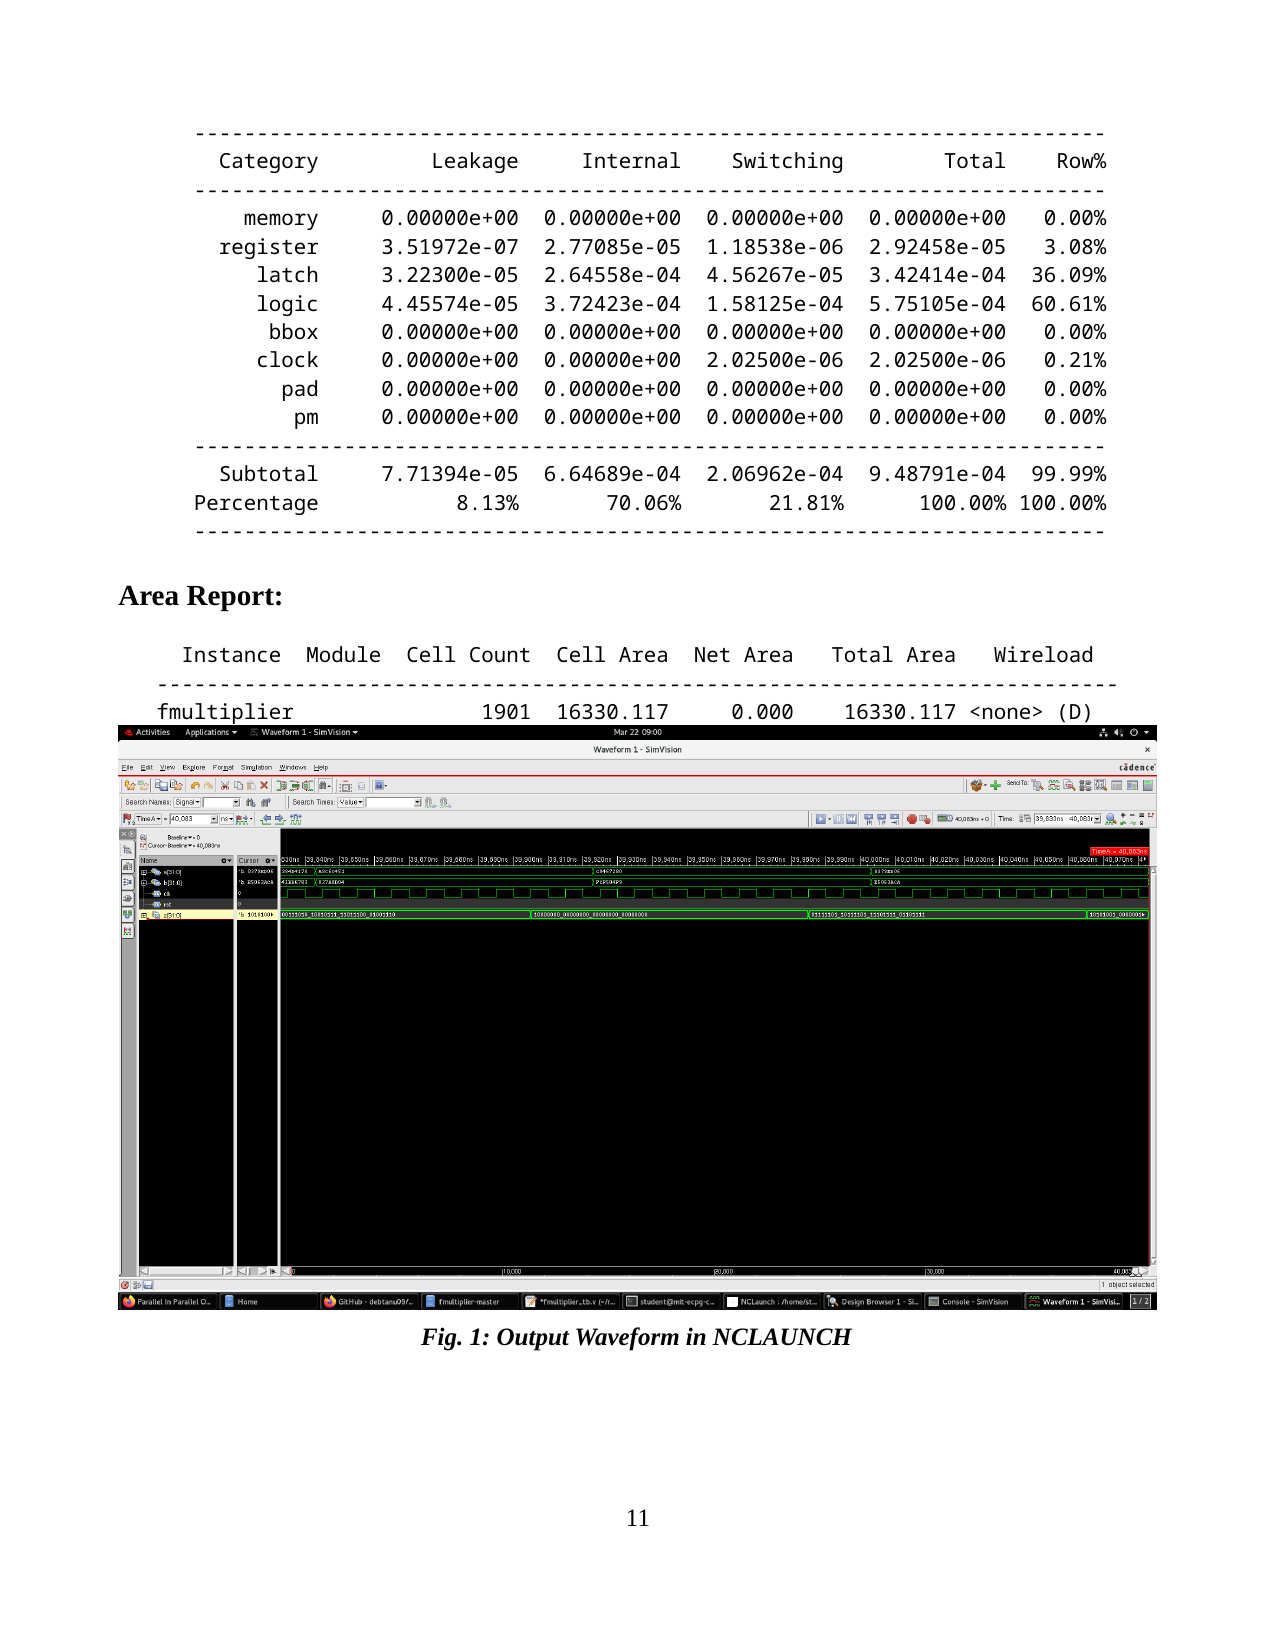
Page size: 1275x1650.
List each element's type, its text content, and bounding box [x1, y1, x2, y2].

text Fig. 1: Output Waveform in NCLAUNCH [118, 1322, 1157, 1351]
text Category Leakage Internal Switching Total Row% [118, 147, 1157, 175]
text fmultiplier 1901 16330.117 0.000 16330.117 <none> (D) [118, 697, 1157, 725]
text ------------------------------------------------------------------------- [118, 516, 1157, 545]
text clock 0.00000e+00 0.00000e+00 2.02500e-06 2.02500e-06 0.21% [118, 346, 1157, 374]
picture [118, 725, 1157, 1310]
text bbox 0.00000e+00 0.00000e+00 0.00000e+00 0.00000e+00 0.00% [118, 317, 1157, 346]
text register 3.51972e-07 2.77085e-05 1.18538e-06 2.92458e-05 3.08% [118, 232, 1157, 260]
text ----------------------------------------------------------------------------- [118, 669, 1157, 697]
text Percentage 8.13% 70.06% 21.81% 100.00% 100.00% [118, 488, 1157, 516]
text logic 4.45574e-05 3.72423e-04 1.58125e-04 5.75105e-04 60.61% [118, 289, 1157, 317]
text Area Report: [118, 578, 1157, 612]
text latch 3.22300e-05 2.64558e-04 4.56267e-05 3.42414e-04 36.09% [118, 260, 1157, 289]
text ------------------------------------------------------------------------- [118, 175, 1157, 203]
text memory 0.00000e+00 0.00000e+00 0.00000e+00 0.00000e+00 0.00% [118, 203, 1157, 232]
text pad 0.00000e+00 0.00000e+00 0.00000e+00 0.00000e+00 0.00% [118, 374, 1157, 402]
text ------------------------------------------------------------------------- [118, 118, 1157, 147]
text Subtotal 7.71394e-05 6.64689e-04 2.06962e-04 9.48791e-04 99.99% [118, 459, 1157, 488]
text pm 0.00000e+00 0.00000e+00 0.00000e+00 0.00000e+00 0.00% [118, 402, 1157, 431]
text ------------------------------------------------------------------------- [118, 431, 1157, 459]
text Instance Module Cell Count Cell Area Net Area Total Area Wireload [118, 640, 1157, 669]
